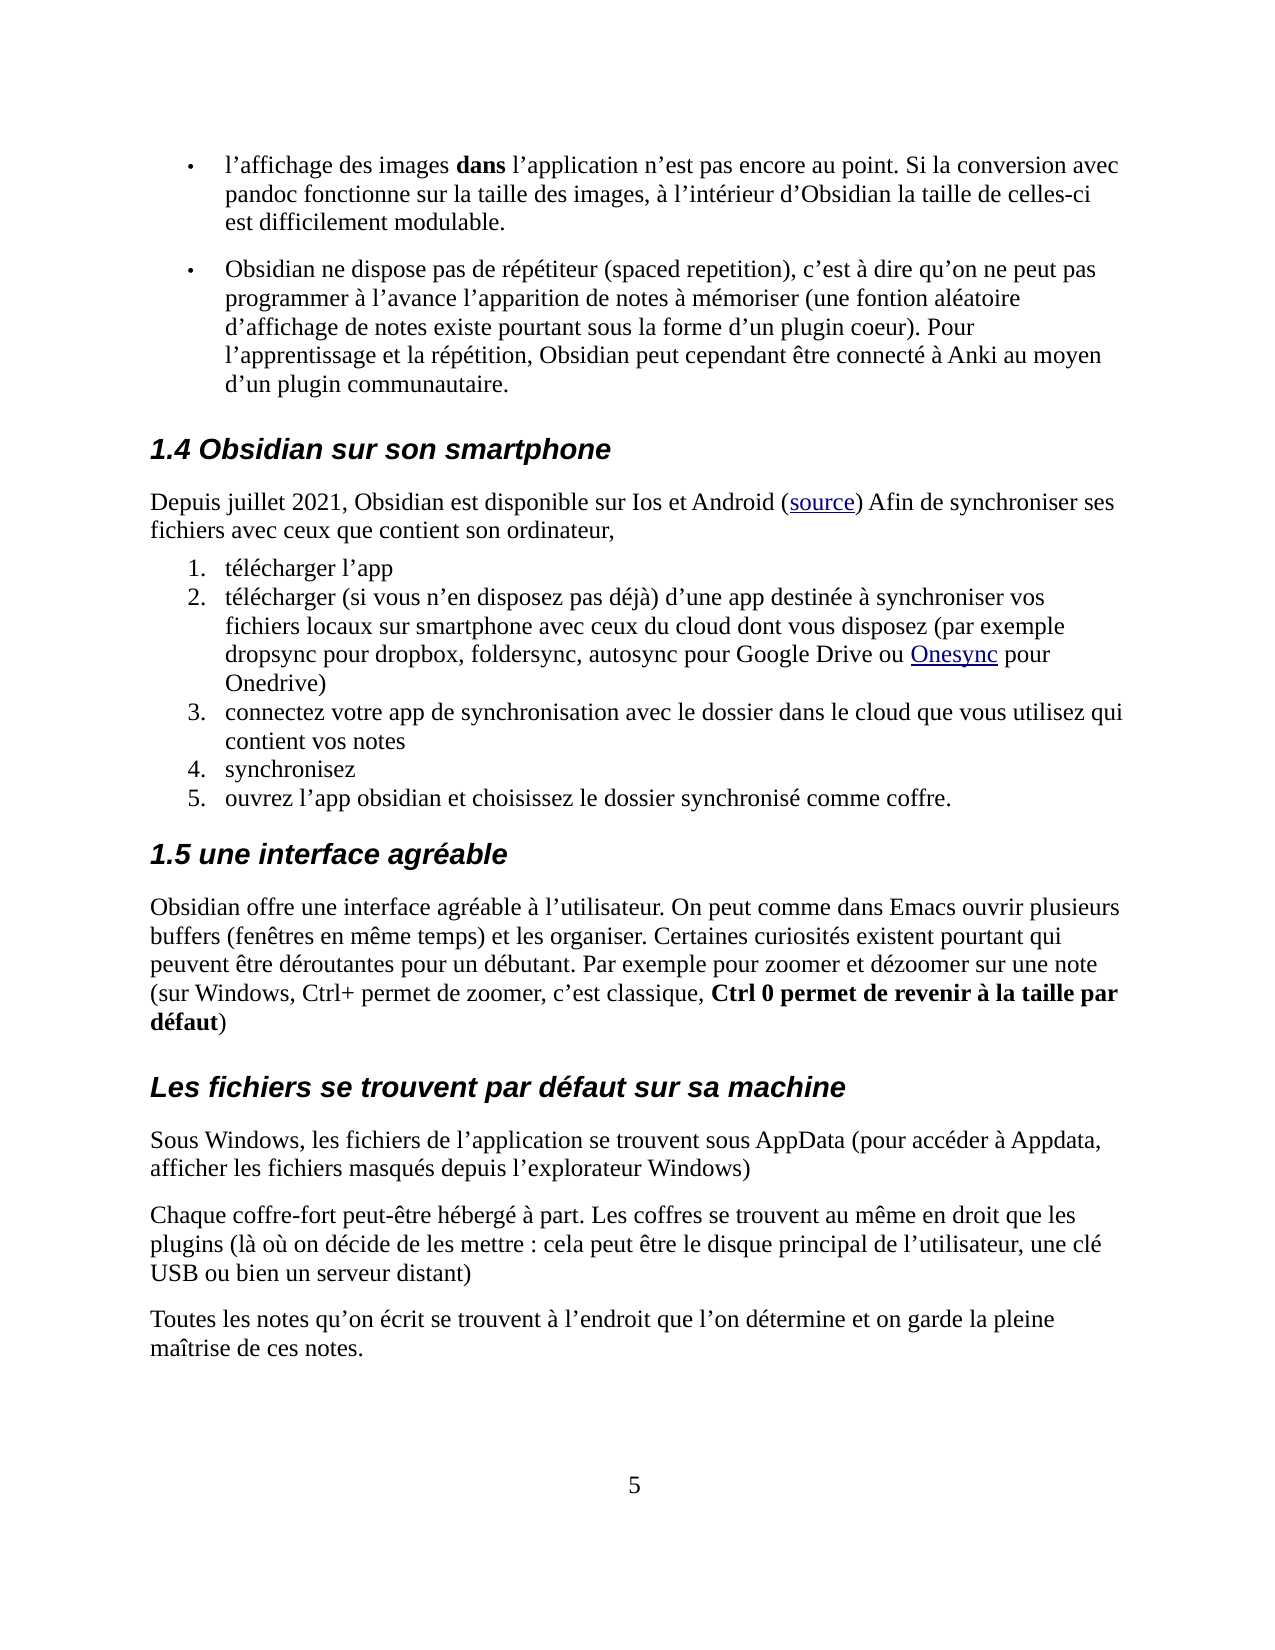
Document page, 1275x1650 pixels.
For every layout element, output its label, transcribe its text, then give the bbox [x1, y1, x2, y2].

list télécharger (si vous n’en disposez pas déjà) d’une app destinée à synchroniser vos fichiers locaux sur smartphone avec ceux du cloud dont vous disposez (par exemple dropsync pour dropbox, foldersync, autosync pour Google Drive ou Onesync pour Onedrive) [187, 582, 1125, 697]
subtitle 1.5 une interface agréable [150, 837, 1125, 871]
subtitle 1.4 Obsidian sur son smartphone [150, 432, 1125, 465]
list synchronisez [187, 754, 1125, 783]
text Depuis juillet 2021, Obsidian est disponible sur Ios et Android (source) Afin de synchroniser ses fichiers avec ceux que contient son ordinateur, [150, 487, 1125, 544]
list Obsidian ne dispose pas de répétiteur (spaced repetition), c’est à dire qu’on ne peut pas programmer à l’avance l’apparition de notes à mémoriser (une fontion aléatoire d’affichage de notes existe pourtant sous la forme d’un plugin coeur). Pour l’apprentissage et la répétition, Obsidian peut cependant être connecté à Anki au moyen d’un plugin communautaire. [187, 254, 1125, 398]
subtitle Les fichiers se trouvent par défaut sur sa machine [150, 1070, 1125, 1103]
text Sous Windows, les fichiers de l’application se trouvent sous AppData (pour accéder à Appdata, afficher les fichiers masqués depuis l’explorateur Windows) [150, 1125, 1125, 1182]
list l’affichage des images dans l’application n’est pas encore au point. Si la conversion avec pandoc fonctionne sur la taille des images, à l’intérieur d’Obsidian la taille de celles-ci est difficilement modulable. [187, 150, 1125, 236]
text Obsidian offre une interface agréable à l’utilisateur. On peut comme dans Emacs ouvrir plusieurs buffers (fenêtres en même temps) et les organiser. Certaines curiosités existent pourtant qui peuvent être déroutantes pour un débutant. Par exemple pour zoomer et dézoomer sur une note (sur Windows, Ctrl+ permet de zoomer, c’est classique, Ctrl 0 permet de revenir à la taille par défaut) [150, 892, 1125, 1036]
text Chaque coffre-fort peut-être hébergé à part. Les coffres se trouvent au même en droit que les plugins (là où on décide de les mettre : cela peut être le disque principal de l’utilisateur, une clé USB ou bien un serveur distant) [150, 1200, 1125, 1286]
list connectez votre app de synchronisation avec le dossier dans le cloud que vous utilisez qui contient vos notes [187, 697, 1125, 754]
list ouvrez l’app obsidian et choisissez le dossier synchronisé comme coffre. [187, 783, 1125, 812]
text Toutes les notes qu’on écrit se trouvent à l’endroit que l’on détermine et on garde la pleine maîtrise de ces notes. [150, 1304, 1125, 1362]
list télécharger l’app [187, 553, 1125, 582]
